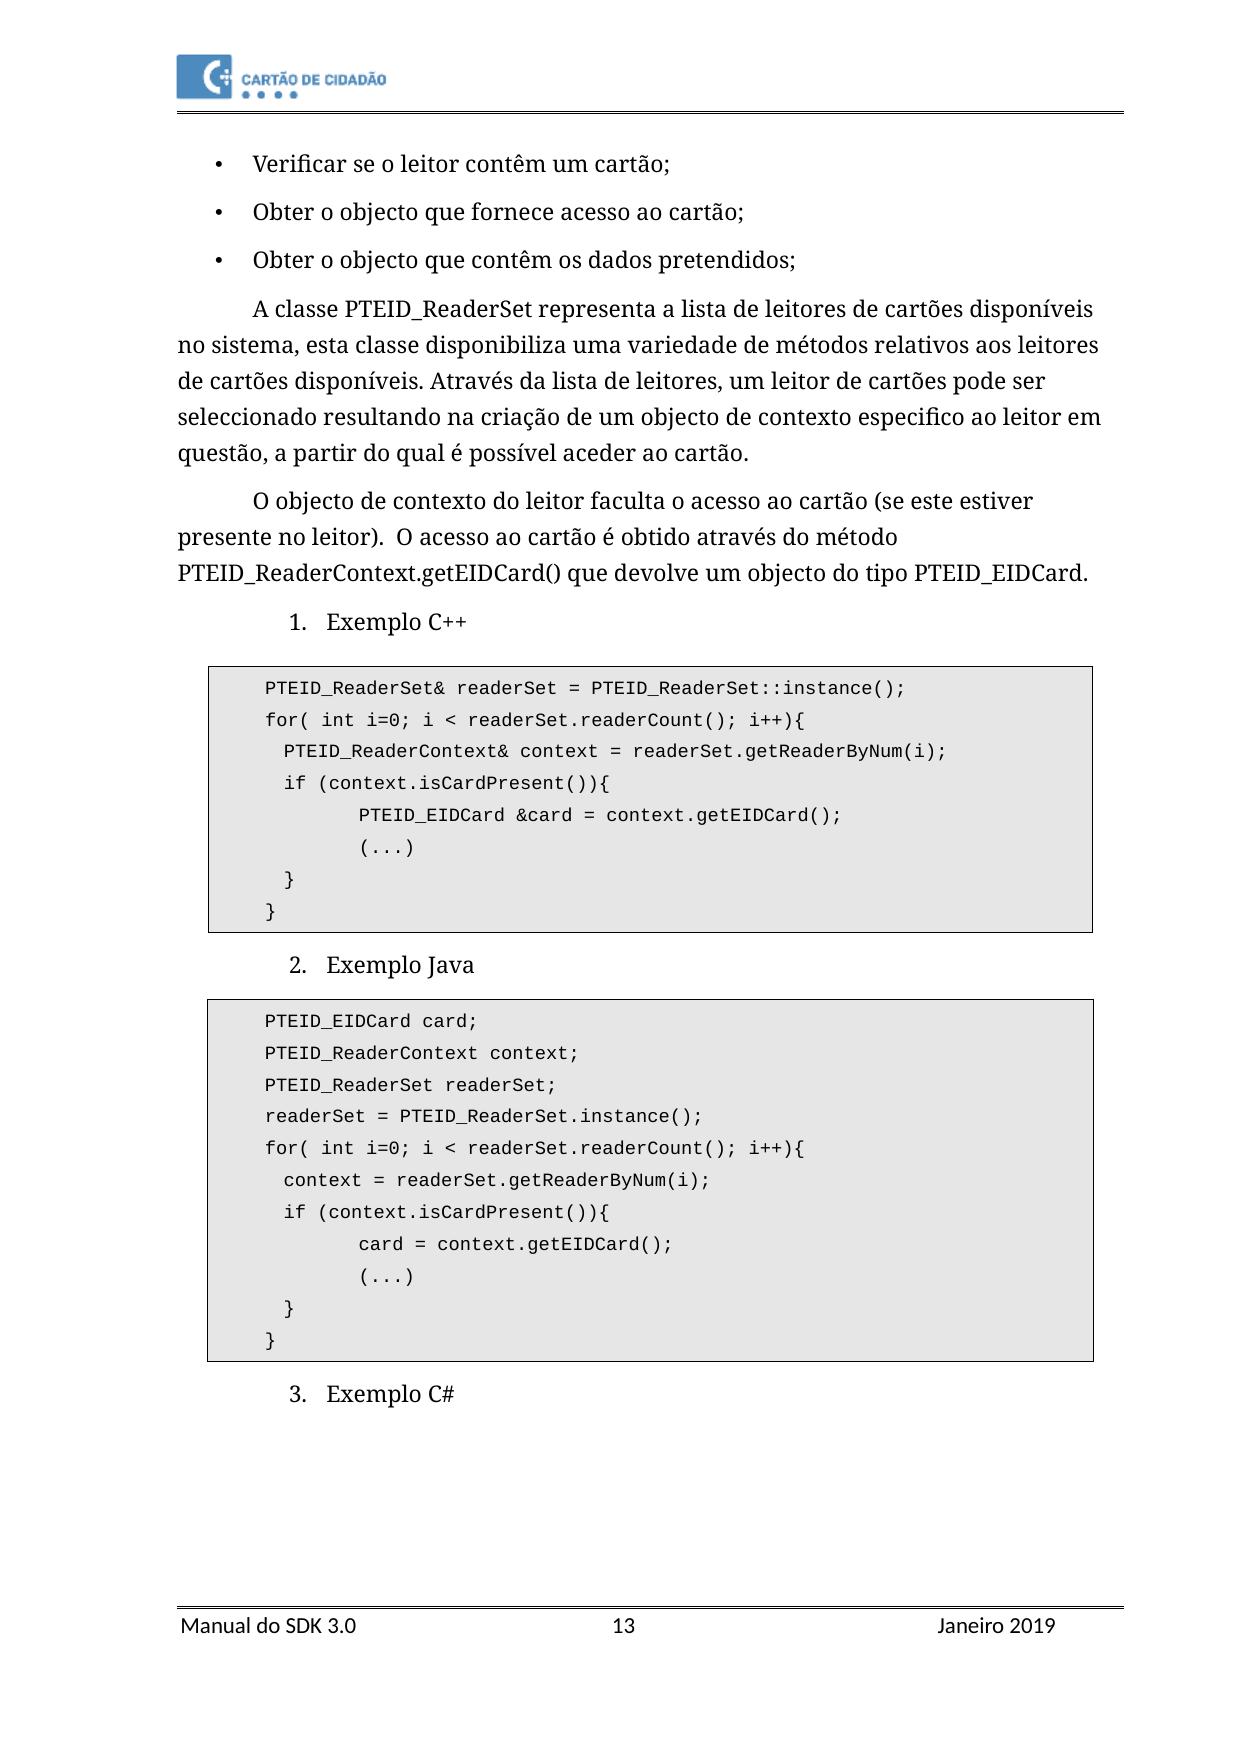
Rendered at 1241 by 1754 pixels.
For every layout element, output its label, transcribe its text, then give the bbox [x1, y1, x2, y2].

list Obter o objecto que fornece acesso ao cartão; [215, 196, 1124, 227]
list PTEID_EIDCard card; [208, 1012, 1093, 1033]
list for( int i=0; i < readerSet.readerCount(); i++){ [208, 1139, 1093, 1160]
list PTEID_ReaderContext context; [208, 1043, 1093, 1065]
list } [209, 870, 1092, 891]
list readerSet = PTEID_ReaderSet.instance(); [208, 1107, 1093, 1128]
text A classe PTEID_ReaderSet representa a lista de leitores de cartões disponíveis no sistema, esta classe disponibiliza uma variedade de métodos relativos aos leitores de cartões disponíveis. Através da lista de leitores, um leitor de cartões pode ser seleccionado resultando na criação de um objecto de contexto especifico ao leitor em questão, a partir do qual é possível aceder ao cartão. [177, 293, 1124, 468]
list PTEID_ReaderSet& readerSet = PTEID_ReaderSet::instance(); [209, 678, 1092, 700]
list Exemplo C# [288, 998, 1124, 1409]
list if (context.isCardPresent()){ [209, 774, 1092, 795]
list (...) [209, 838, 1092, 859]
list Obter o objecto que contêm os dados pretendidos; [215, 244, 1124, 276]
picture [174, 49, 428, 106]
list } [209, 902, 1092, 923]
list card = context.getEIDCard(); [208, 1235, 1093, 1256]
list for( int i=0; i < readerSet.readerCount(); i++){ [209, 710, 1092, 732]
list } [208, 1298, 1093, 1320]
list PTEID_ReaderContext& context = readerSet.getReaderByNum(i); [209, 742, 1092, 763]
list PTEID_ReaderSet readerSet; [208, 1075, 1093, 1097]
list context = readerSet.getReaderByNum(i); [208, 1171, 1093, 1192]
list if (context.isCardPresent()){ [208, 1203, 1093, 1224]
list (...) [208, 1267, 1093, 1288]
text O objecto de contexto do leitor faculta o acesso ao cartão (se este estiver presente no leitor). O acesso ao cartão é obtido através do método PTEID_ReaderContext.getEIDCard() que devolve um objecto do tipo PTEID_EIDCard. [177, 485, 1124, 588]
list Exemplo Java [288, 654, 1124, 981]
list Verificar se o leitor contêm um cartão; [215, 148, 1124, 179]
list PTEID_EIDCard &card = context.getEIDCard(); [209, 806, 1092, 827]
list } [208, 1330, 1093, 1352]
list Exemplo C++ [288, 605, 1124, 637]
